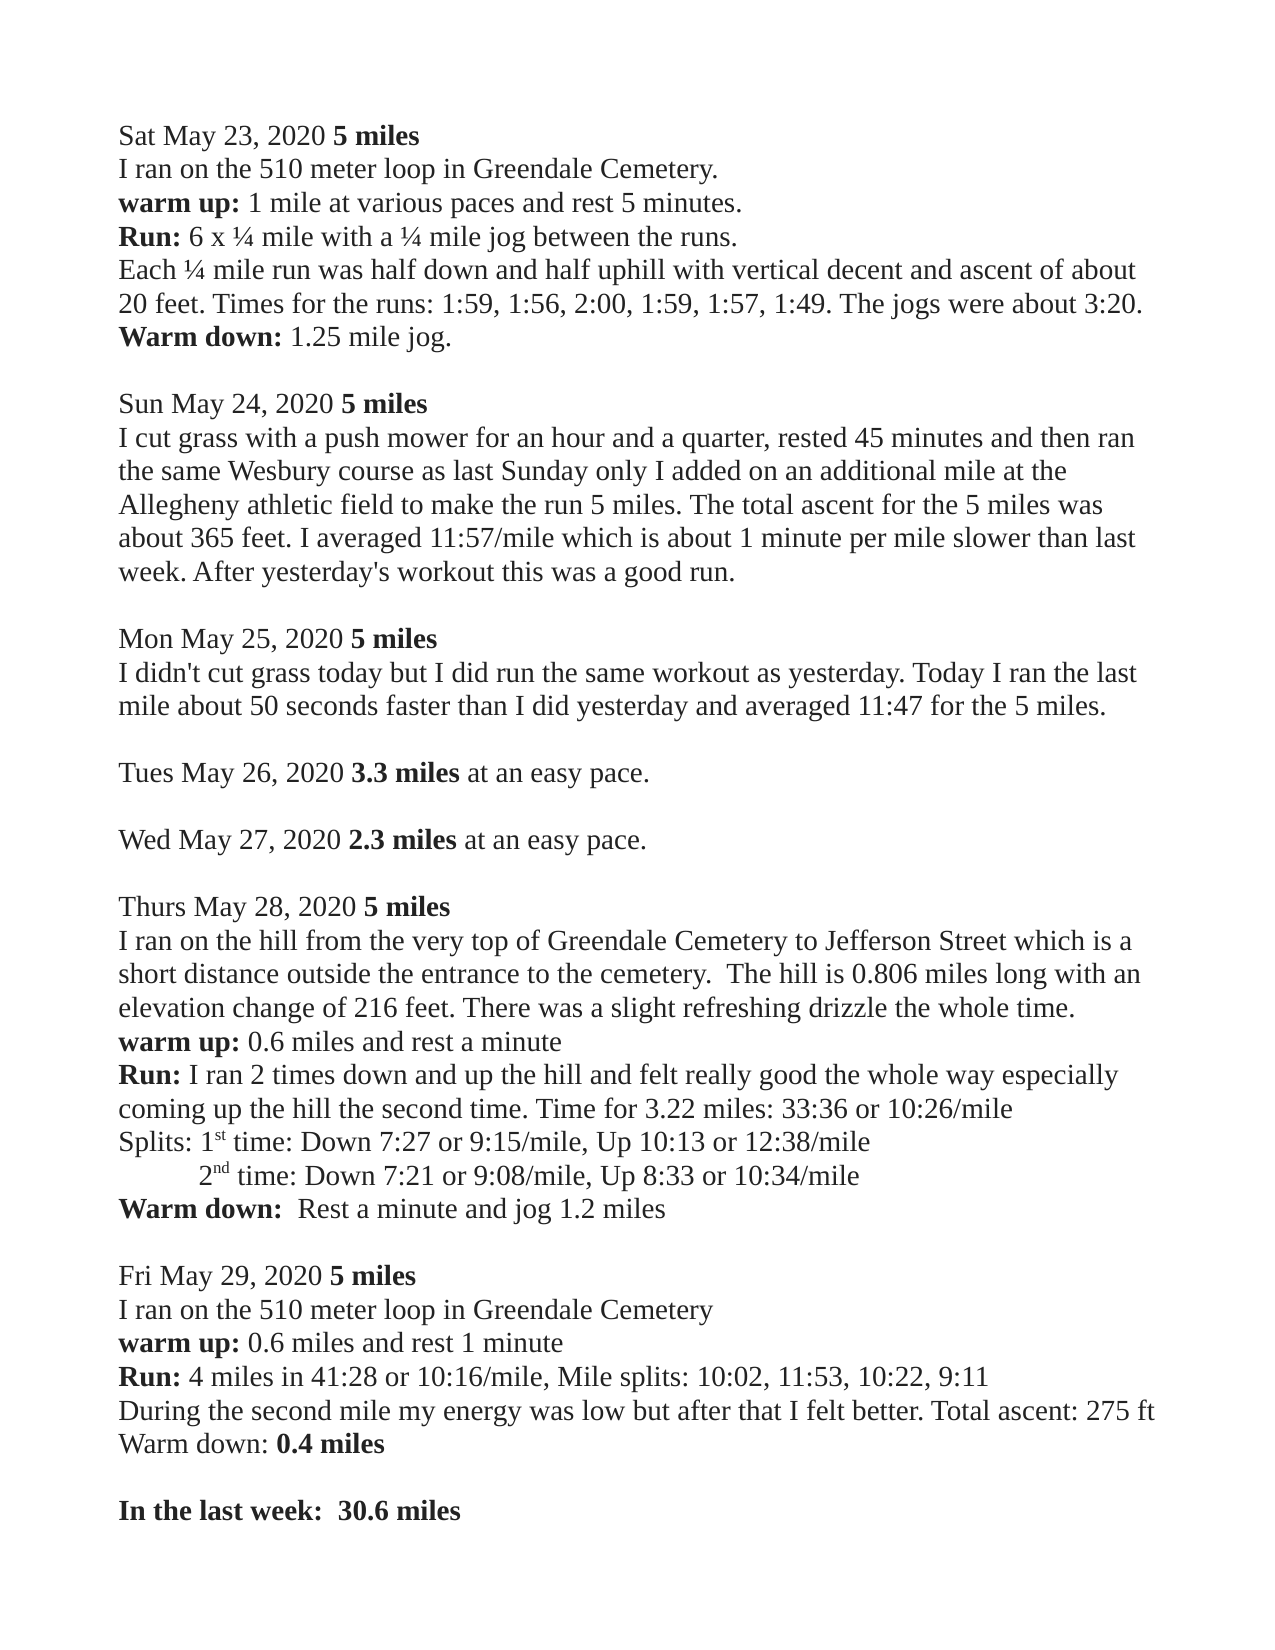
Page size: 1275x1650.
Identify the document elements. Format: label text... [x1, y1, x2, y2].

text Run: 4 miles in 41:28 or 10:16/mile, Mile splits: 10:02, 11:53, 10:22, 9:11 [118, 1359, 1161, 1393]
text I ran on the 510 meter loop in Greendale Cemetery [118, 1292, 1161, 1326]
text During the second mile my energy was low but after that I felt better. Total ascent: 275 ft [118, 1393, 1161, 1426]
text Warm down: Rest a minute and jog 1.2 miles [118, 1191, 1161, 1225]
text Splits: 1st time: Down 7:27 or 9:15/mile, Up 10:13 or 12:38/mile [118, 1124, 1161, 1158]
text I didn't cut grass today but I did run the same workout as yesterday. Today I ran the last mile about 50 seconds faster than I did yesterday and averaged 11:47 for the 5 miles. [118, 655, 1161, 722]
text I cut grass with a push mower for an hour and a quarter, rested 45 minutes and then ran the same Wesbury course as last Sunday only I added on an additional mile at the Allegheny athletic field to make the run 5 miles. The total ascent for the 5 miles was about 365 feet. I averaged 11:57/mile which is about 1 minute per mile slower than last week. After yesterday's workout this was a good run. [118, 420, 1161, 588]
text I ran on the hill from the very top of Greendale Cemetery to Jefferson Street which is a short distance outside the entrance to the cemetery. The hill is 0.806 miles long with an elevation change of 216 feet. There was a slight refreshing drizzle the whole time. [118, 923, 1161, 1024]
text Mon May 25, 2020 5 miles [118, 621, 1161, 655]
text 2nd time: Down 7:21 or 9:08/mile, Up 8:33 or 10:34/mile [118, 1158, 1161, 1191]
text Run: I ran 2 times down and up the hill and felt really good the whole way especially coming up the hill the second time. Time for 3.22 miles: 33:36 or 10:26/mile [118, 1057, 1161, 1124]
text warm up: 1 mile at various paces and rest 5 minutes. [118, 185, 1161, 219]
text Fri May 29, 2020 5 miles [118, 1258, 1161, 1292]
text Tues May 26, 2020 3.3 miles at an easy pace. [118, 755, 1161, 789]
text Warm down: 1.25 mile jog. [118, 319, 1161, 353]
text Wed May 27, 2020 2.3 miles at an easy pace. [118, 822, 1161, 856]
text In the last week: 30.6 miles [118, 1493, 1161, 1527]
text Each ¼ mile run was half down and half uphill with vertical decent and ascent of about 20 feet. Times for the runs: 1:59, 1:56, 2:00, 1:59, 1:57, 1:49. The jogs were about 3:20. [118, 252, 1161, 319]
text Thurs May 28, 2020 5 miles [118, 889, 1161, 923]
text I ran on the 510 meter loop in Greendale Cemetery. [118, 152, 1161, 185]
text warm up: 0.6 miles and rest 1 minute [118, 1326, 1161, 1359]
text warm up: 0.6 miles and rest a minute [118, 1024, 1161, 1057]
text Sun May 24, 2020 5 miles [118, 386, 1161, 420]
text Warm down: 0.4 miles [118, 1426, 1161, 1460]
text Run: 6 x ¼ mile with a ¼ mile jog between the runs. [118, 219, 1161, 252]
text Sat May 23, 2020 5 miles [118, 118, 1161, 152]
